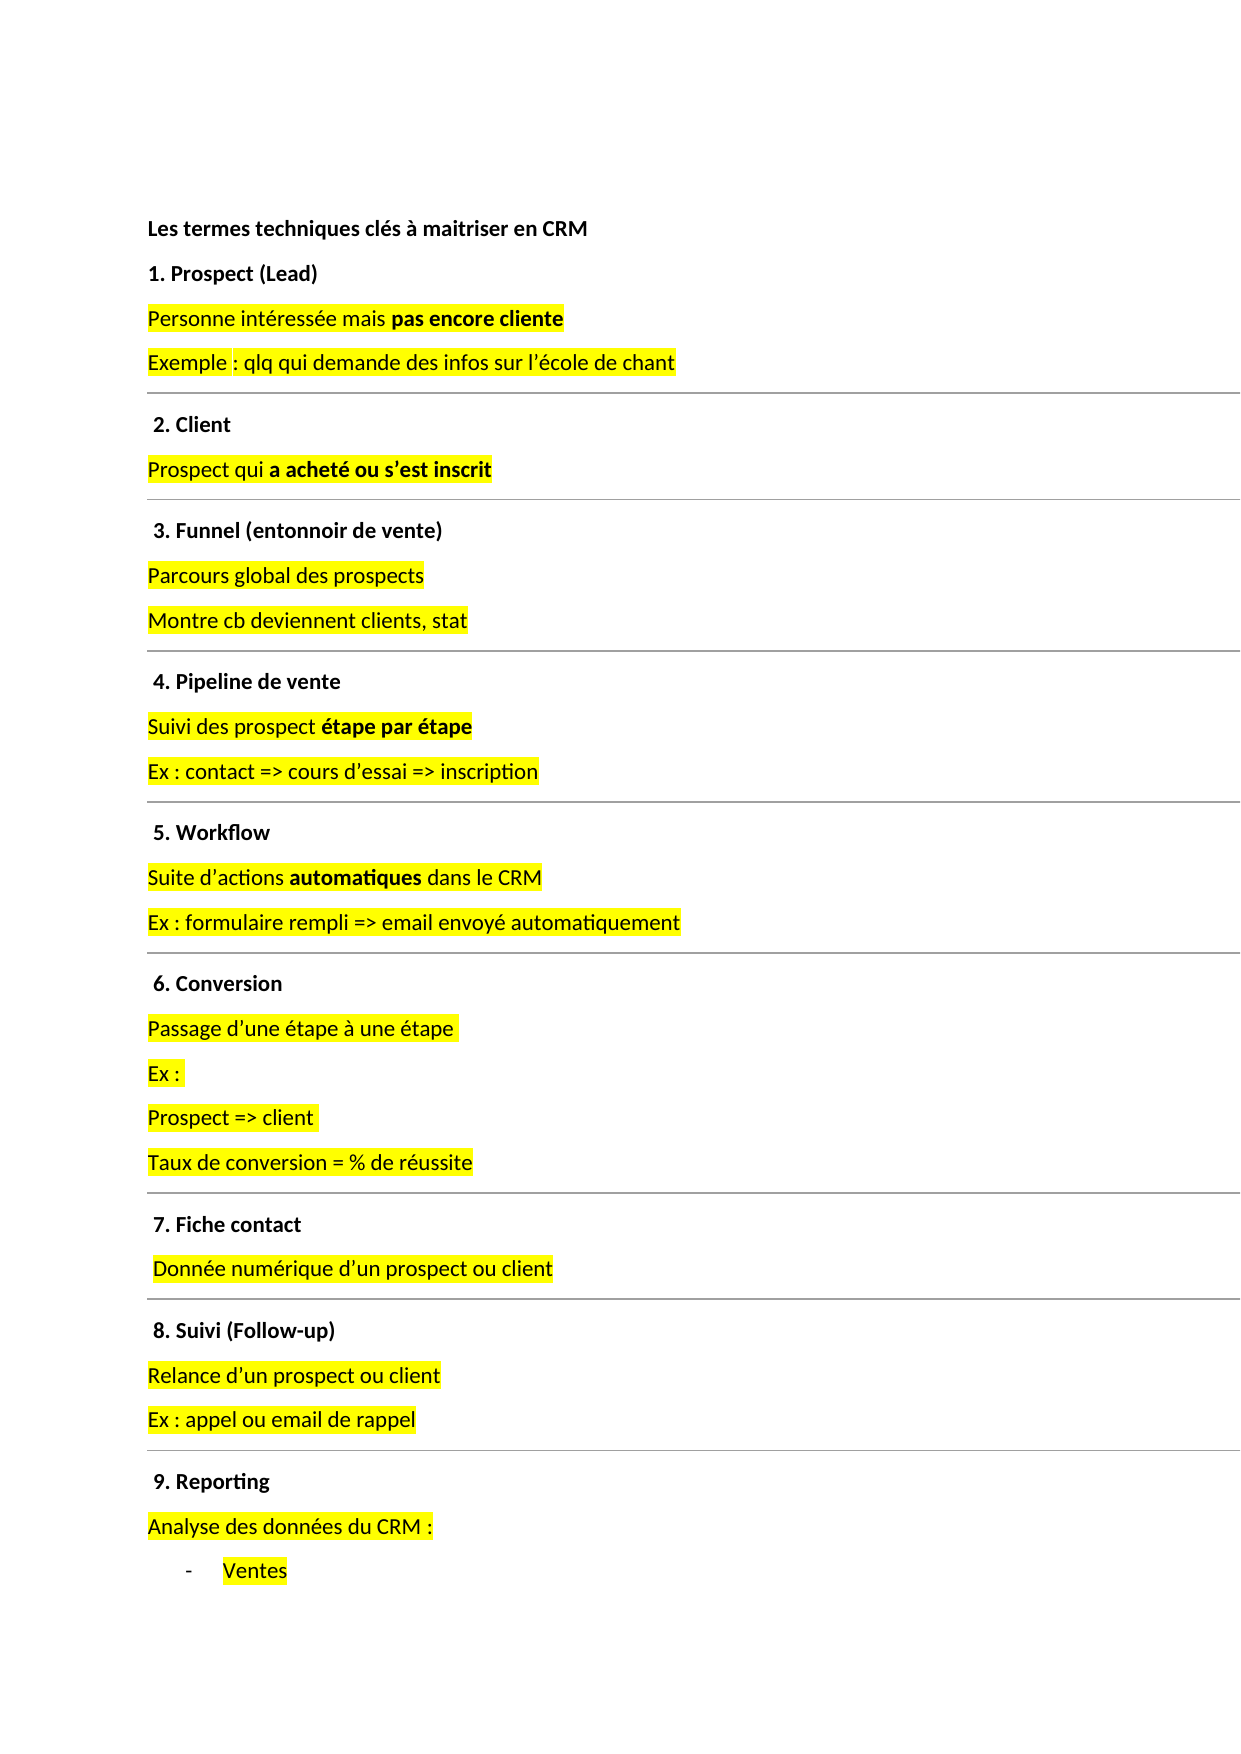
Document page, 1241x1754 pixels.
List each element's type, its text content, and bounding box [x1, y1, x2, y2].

text Ex : [148, 1059, 1093, 1087]
text Analyse des données du CRM : [148, 1512, 1093, 1540]
text Prospect => client [148, 1103, 1093, 1132]
text Parcours global des prospects [148, 561, 1093, 589]
text Suite d’actions automatiques dans le CRM [148, 863, 1093, 891]
text Suivi des prospect étape par étape [148, 712, 1093, 740]
text Taux de conversion = % de réussite [148, 1148, 1093, 1176]
text Les termes techniques clés à maitriser en CRM [148, 214, 1093, 242]
text Personne intéressée mais pas encore cliente [148, 304, 1093, 332]
text Donnée numérique d’un prospect ou client [148, 1254, 1093, 1283]
text 1. Prospect (Lead) [148, 259, 1093, 287]
text 6. Conversion [148, 969, 1093, 997]
list Ventes [185, 1557, 1093, 1585]
text 5. Workflow [148, 818, 1093, 846]
text Passage d’une étape à une étape [148, 1014, 1093, 1042]
text 7. Fiche contact [148, 1210, 1093, 1238]
text Montre cb deviennent clients, stat [148, 606, 1093, 634]
text 9. Reporting [148, 1467, 1093, 1495]
text Ex : appel ou email de rappel [148, 1406, 1093, 1434]
text 8. Suivi (Follow-up) [148, 1316, 1093, 1344]
text Prospect qui a acheté ou s’est inscrit [148, 455, 1093, 483]
text 4. Pipeline de vente [148, 667, 1093, 695]
text Ex : formulaire rempli => email envoyé automatiquement [148, 908, 1093, 936]
text Ex : contact => cours d’essai => inscription [148, 757, 1093, 785]
text Exemple : qlq qui demande des infos sur l’école de chant [148, 348, 1093, 376]
text 3. Funnel (entonnoir de vente) [148, 516, 1093, 544]
text 2. Client [148, 410, 1093, 438]
text Relance d’un prospect ou client [148, 1361, 1093, 1389]
